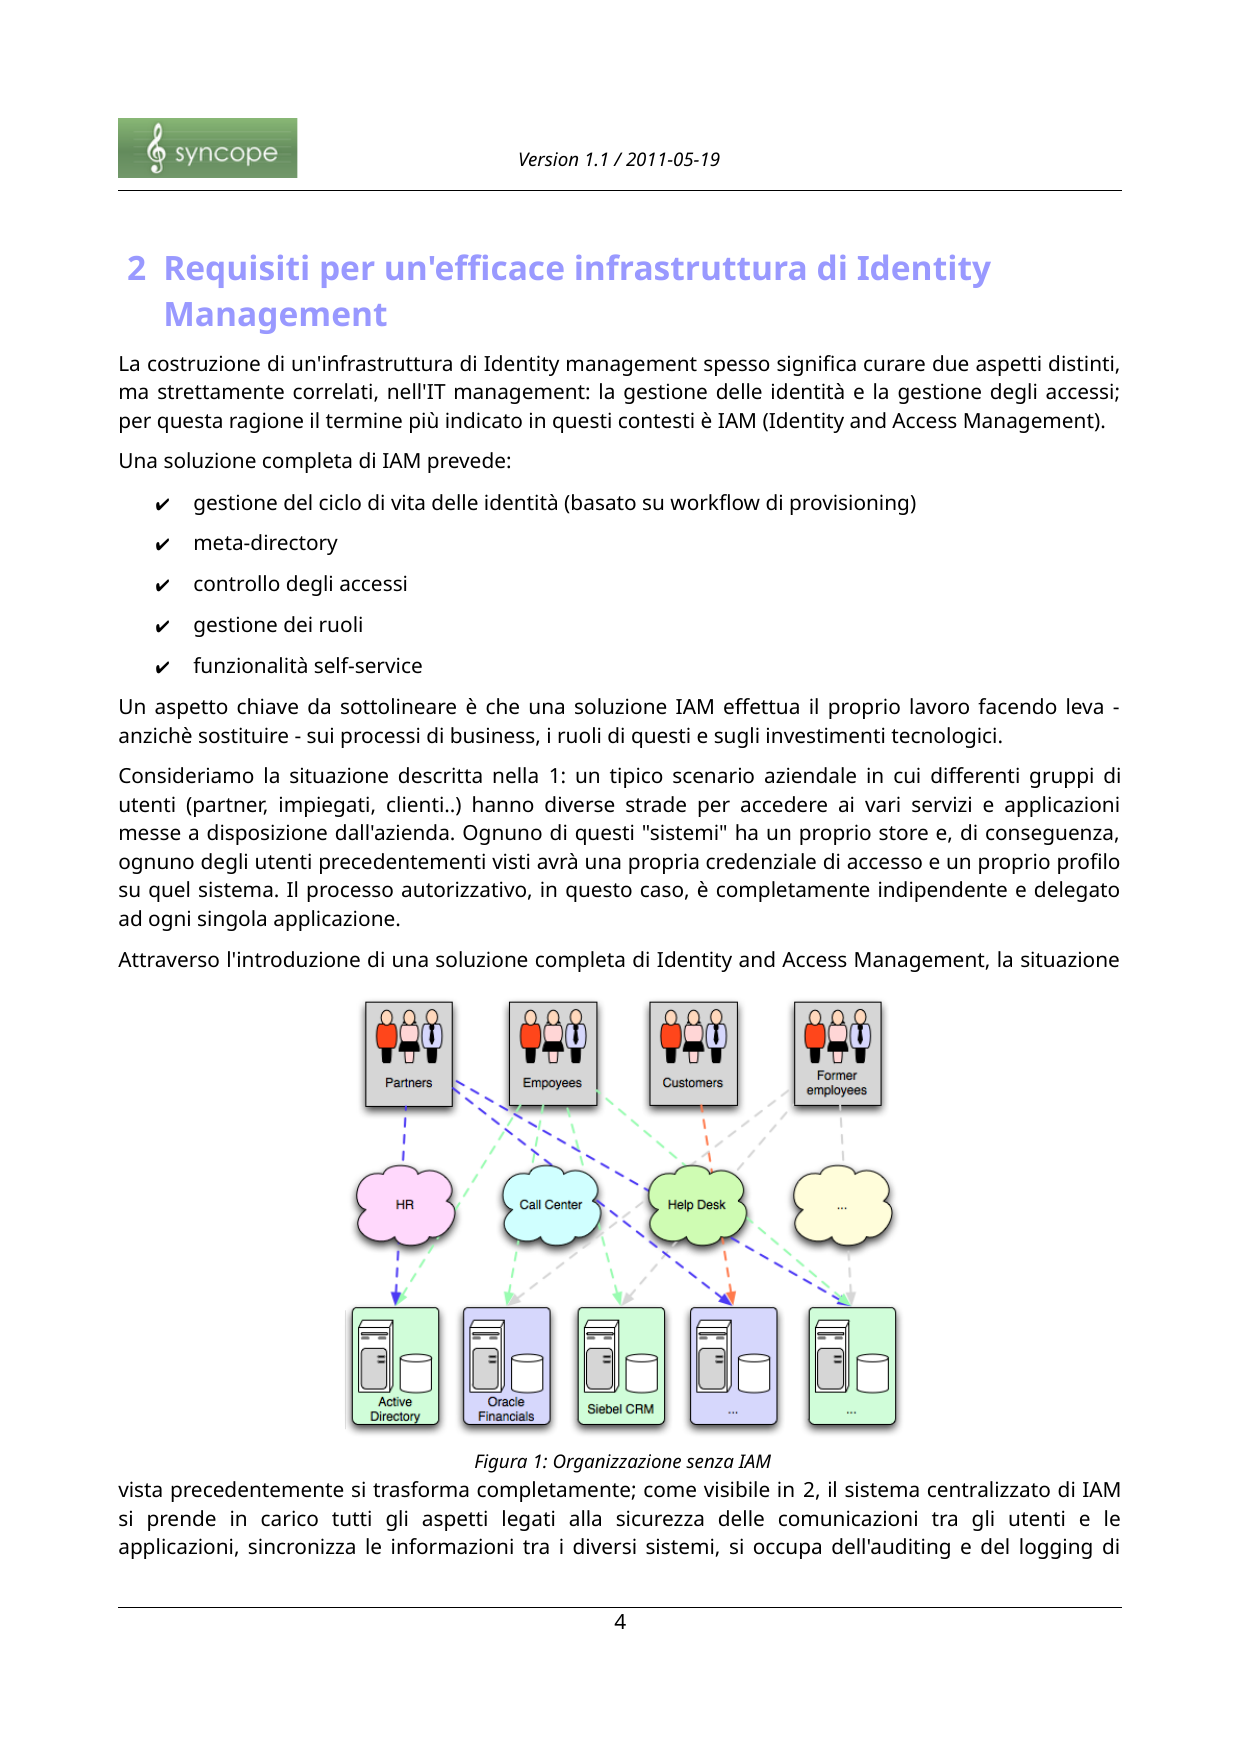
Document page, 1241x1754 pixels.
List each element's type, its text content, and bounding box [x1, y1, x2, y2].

picture [118, 118, 298, 178]
subtitle Requisiti per un'efficace infrastruttura di Identity Management [118, 245, 1122, 336]
list funzionalità self-service [156, 651, 1122, 680]
list gestione dei ruoli [156, 610, 1122, 639]
picture [331, 986, 917, 1449]
text Una soluzione completa di IAM prevede: [118, 447, 1122, 475]
list controllo degli accessi [156, 569, 1122, 598]
list meta-directory [156, 528, 1122, 557]
list gestione del ciclo di vita delle identità (basato su workflow di provisioning) [156, 488, 1122, 516]
text Consideriamo la situazione descritta nella Figura 1: un tipico scenario aziendale in cui differenti gruppi di utenti (partner, impiegati, clienti..) hanno diverse strade per accedere ai vari servizi e applicazioni messe a disposizione dall'azienda. Ognuno di questi "sistemi" ha un proprio store e, di conseguenza, ognuno degli utenti precedentementi visti avrà una propria credenziale di accesso e un proprio profilo su quel sistema. Il processo autorizzativo, in questo caso, è completamente indipendente e delegato ad ogni singola applicazione. [118, 762, 1122, 932]
text Attraverso l'introduzione di una soluzione completa di Identity and Access Management, la situazione vista precedentemente si trasforma completamente; come visibile in Figura 2, il sistema centralizzato di IAM si prende in carico tutti gli aspetti legati alla sicurezza delle comunicazioni tra gli utenti e le applicazioni, sincronizza le informazioni tra i diversi sistemi, si occupa dell'auditing e del logging di tutti le transazioni richieste con diversi livelli di configurazione. [118, 945, 1122, 1561]
text Un aspetto chiave da sottolineare è che una soluzione IAM effettua il proprio lavoro facendo leva - anzichè sostituire - sui processi di business, i ruoli di questi e sugli investimenti tecnologici. [118, 692, 1122, 749]
text Figura 1: Organizzazione senza IAM [331, 1449, 916, 1474]
text La costruzione di un'infrastruttura di Identity management spesso significa curare due aspetti distinti, ma strettamente correlati, nell'IT management: la gestione delle identità e la gestione degli accessi; per questa ragione il termine più indicato in questi contesti è IAM (Identity and Access Management). [118, 349, 1122, 434]
